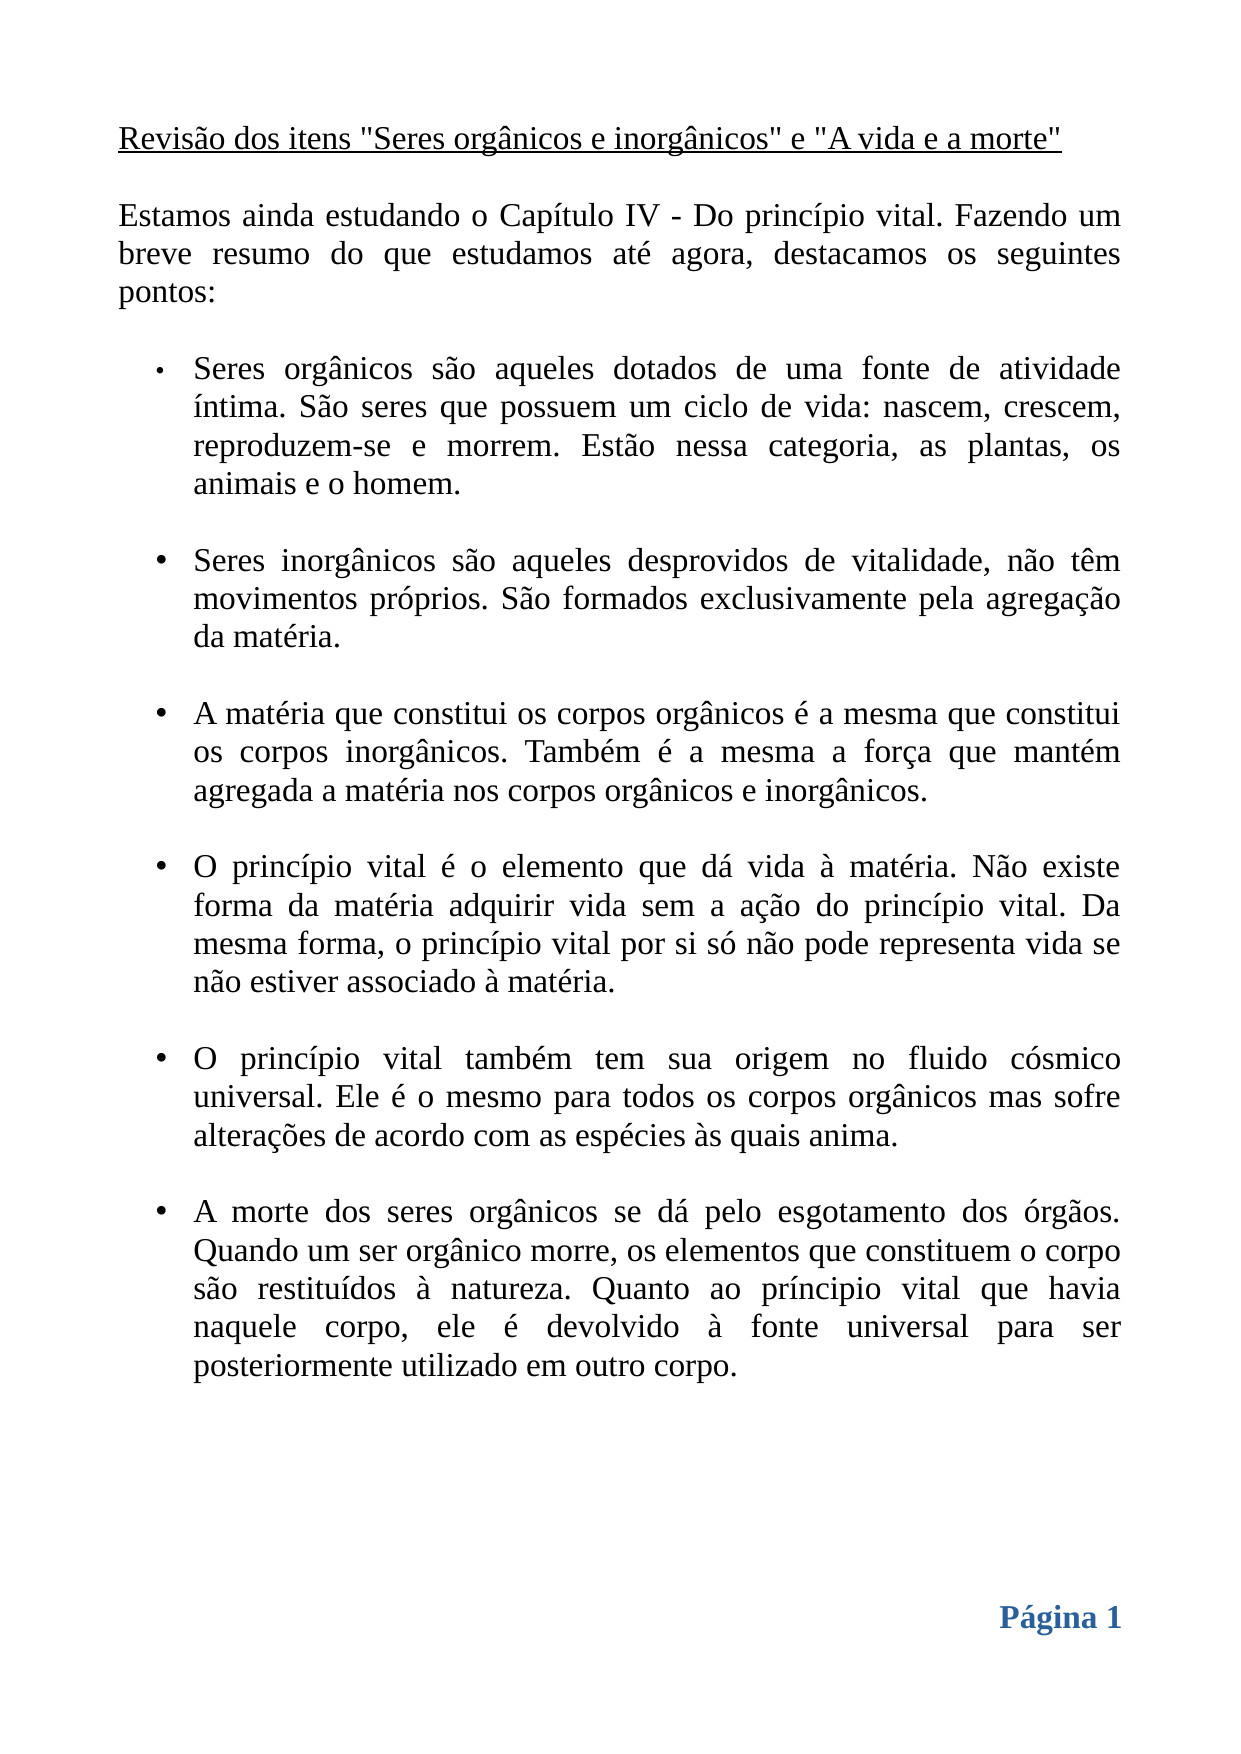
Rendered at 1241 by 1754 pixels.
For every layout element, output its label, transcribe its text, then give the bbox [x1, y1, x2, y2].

list A matéria que constitui os corpos orgânicos é a mesma que constitui os corpos inorgânicos. Também é a mesma a força que mantém agregada a matéria nos corpos orgânicos e inorgânicos. [156, 693, 1122, 808]
text Estamos ainda estudando o Capítulo IV - Do princípio vital. Fazendo um breve resumo do que estudamos até agora, destacamos os seguintes pontos: [118, 195, 1122, 310]
list O princípio vital também tem sua origem no fluido cósmico universal. Ele é o mesmo para todos os corpos orgânicos mas sofre alterações de acordo com as espécies às quais anima. [156, 1038, 1122, 1153]
list A morte dos seres orgânicos se dá pelo esgotamento dos órgãos. Quando um ser orgânico morre, os elementos que constituem o corpo são restituídos à natureza. Quanto ao príncipio vital que havia naquele corpo, ele é devolvido à fonte universal para ser posteriormente utilizado em outro corpo. [156, 1191, 1122, 1383]
text Revisão dos itens "Seres orgânicos e inorgânicos" e "A vida e a morte" [118, 118, 1122, 156]
list Seres orgânicos são aqueles dotados de uma fonte de atividade íntima. São seres que possuem um ciclo de vida: nascem, crescem, reproduzem-se e morrem. Estão nessa categoria, as plantas, os animais e o homem. [156, 348, 1122, 501]
list Seres inorgânicos são aqueles desprovidos de vitalidade, não têm movimentos próprios. São formados exclusivamente pela agregação da matéria. [156, 540, 1122, 655]
list O princípio vital é o elemento que dá vida à matéria. Não existe forma da matéria adquirir vida sem a ação do princípio vital. Da mesma forma, o princípio vital por si só não pode representa vida se não estiver associado à matéria. [156, 846, 1122, 1000]
